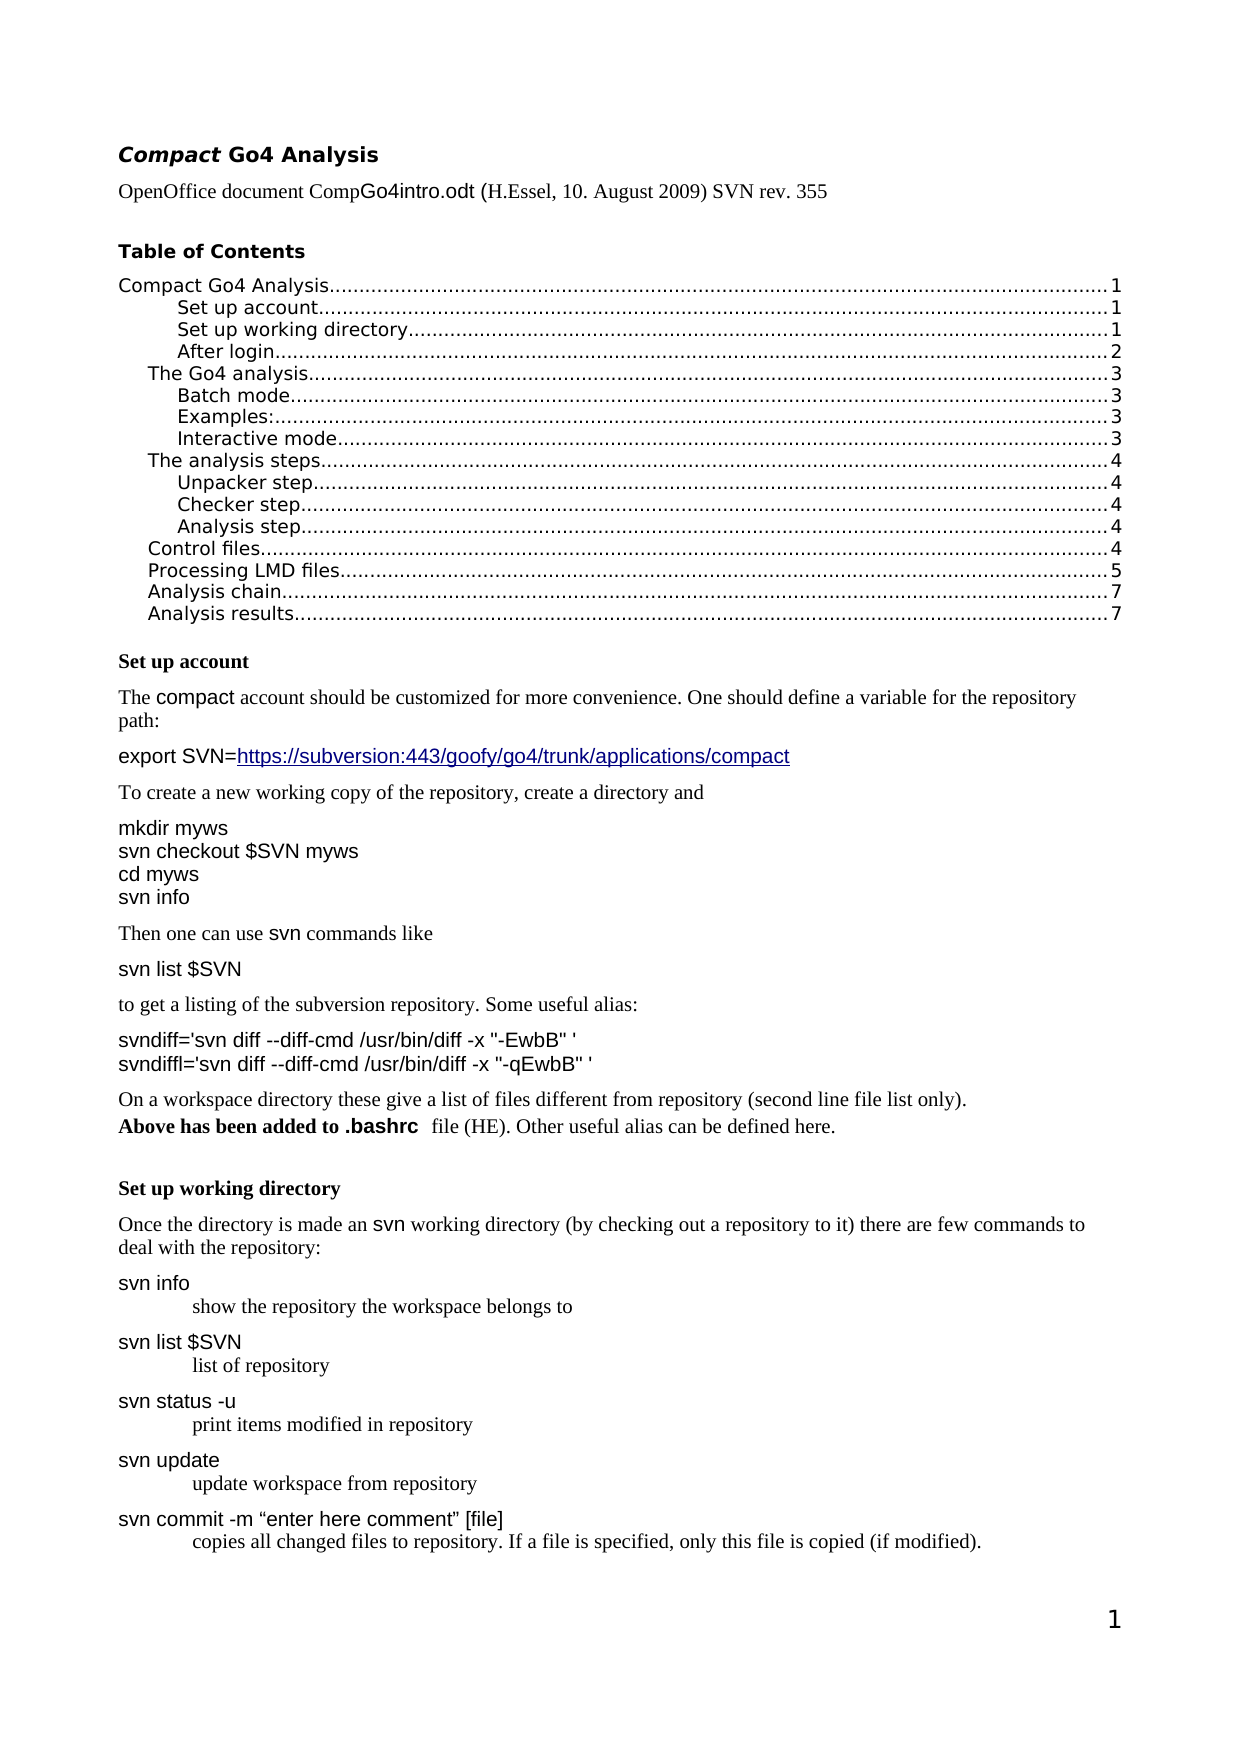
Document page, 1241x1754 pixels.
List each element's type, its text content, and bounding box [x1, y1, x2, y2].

subtitle Set up account [118, 650, 1122, 673]
text Analysis results 7 [148, 603, 1122, 625]
text The compact account should be customized for more convenience. One should define a variable for the repository path: [118, 686, 1122, 732]
text Checker step 4 [177, 494, 1122, 516]
text svn info show the repository the workspace belongs to [118, 1272, 1122, 1318]
text Batch mode 3 [177, 384, 1122, 406]
text svn list $SVN [118, 958, 1122, 981]
text to get a listing of the subversion repository. Some useful alias: [118, 993, 1122, 1016]
text export SVN=https://subversion:443/goofy/go4/trunk/applications/compact [118, 745, 1122, 768]
text OpenOffice document CompGo4intro.odt (H.Essel, 10. August 2009) SVN rev. 355 [118, 180, 1122, 203]
text svn list $SVN list of repository [118, 1331, 1122, 1377]
text To create a new working copy of the repository, create a directory and [118, 781, 1122, 804]
text Compact Go4 Analysis 1 [118, 275, 1122, 297]
text svndiff='svn diff --diff-cmd /usr/bin/diff -x "-EwbB" ' svndiffl='svn diff --diff-cmd /usr/bin/diff -x "-qEwbB" ' [118, 1029, 1122, 1075]
text Analysis chain 7 [148, 581, 1122, 603]
text Set up working directory 1 [177, 319, 1122, 341]
text svn status -u print items modified in repository [118, 1389, 1122, 1436]
text After login 2 [177, 341, 1122, 363]
text On a workspace directory these give a list of files different from repository (second line file list only). Above has been added to .bashrc file (HE). Other useful alias can be defined here. [118, 1088, 1122, 1139]
text Unpacker step 4 [177, 472, 1122, 494]
text Control files 4 [148, 538, 1122, 559]
text Interactive mode 3 [177, 428, 1122, 450]
text Examples: 3 [177, 406, 1122, 428]
subtitle Table of Contents [118, 241, 1122, 263]
text The analysis steps 4 [148, 450, 1122, 472]
text Once the directory is made an svn working directory (by checking out a repository to it) there are few commands to deal with the repository: [118, 1213, 1122, 1259]
text svn commit -m “enter here comment” [file] copies all changed files to repository. If a file is specified, only this file is copied (if modified). [118, 1507, 1122, 1553]
text The Go4 analysis 3 [148, 363, 1122, 384]
text Set up account 1 [177, 297, 1122, 319]
subtitle Set up working directory [118, 1177, 1122, 1200]
text Then one can use svn commands like [118, 922, 1122, 945]
subtitle Compact Go4 Analysis [118, 143, 1122, 167]
text Processing LMD files 5 [148, 559, 1122, 581]
text mkdir myws svn checkout $SVN myws cd myws svn info [118, 816, 1122, 909]
text Analysis step 4 [177, 516, 1122, 538]
text svn update update workspace from repository [118, 1448, 1122, 1494]
